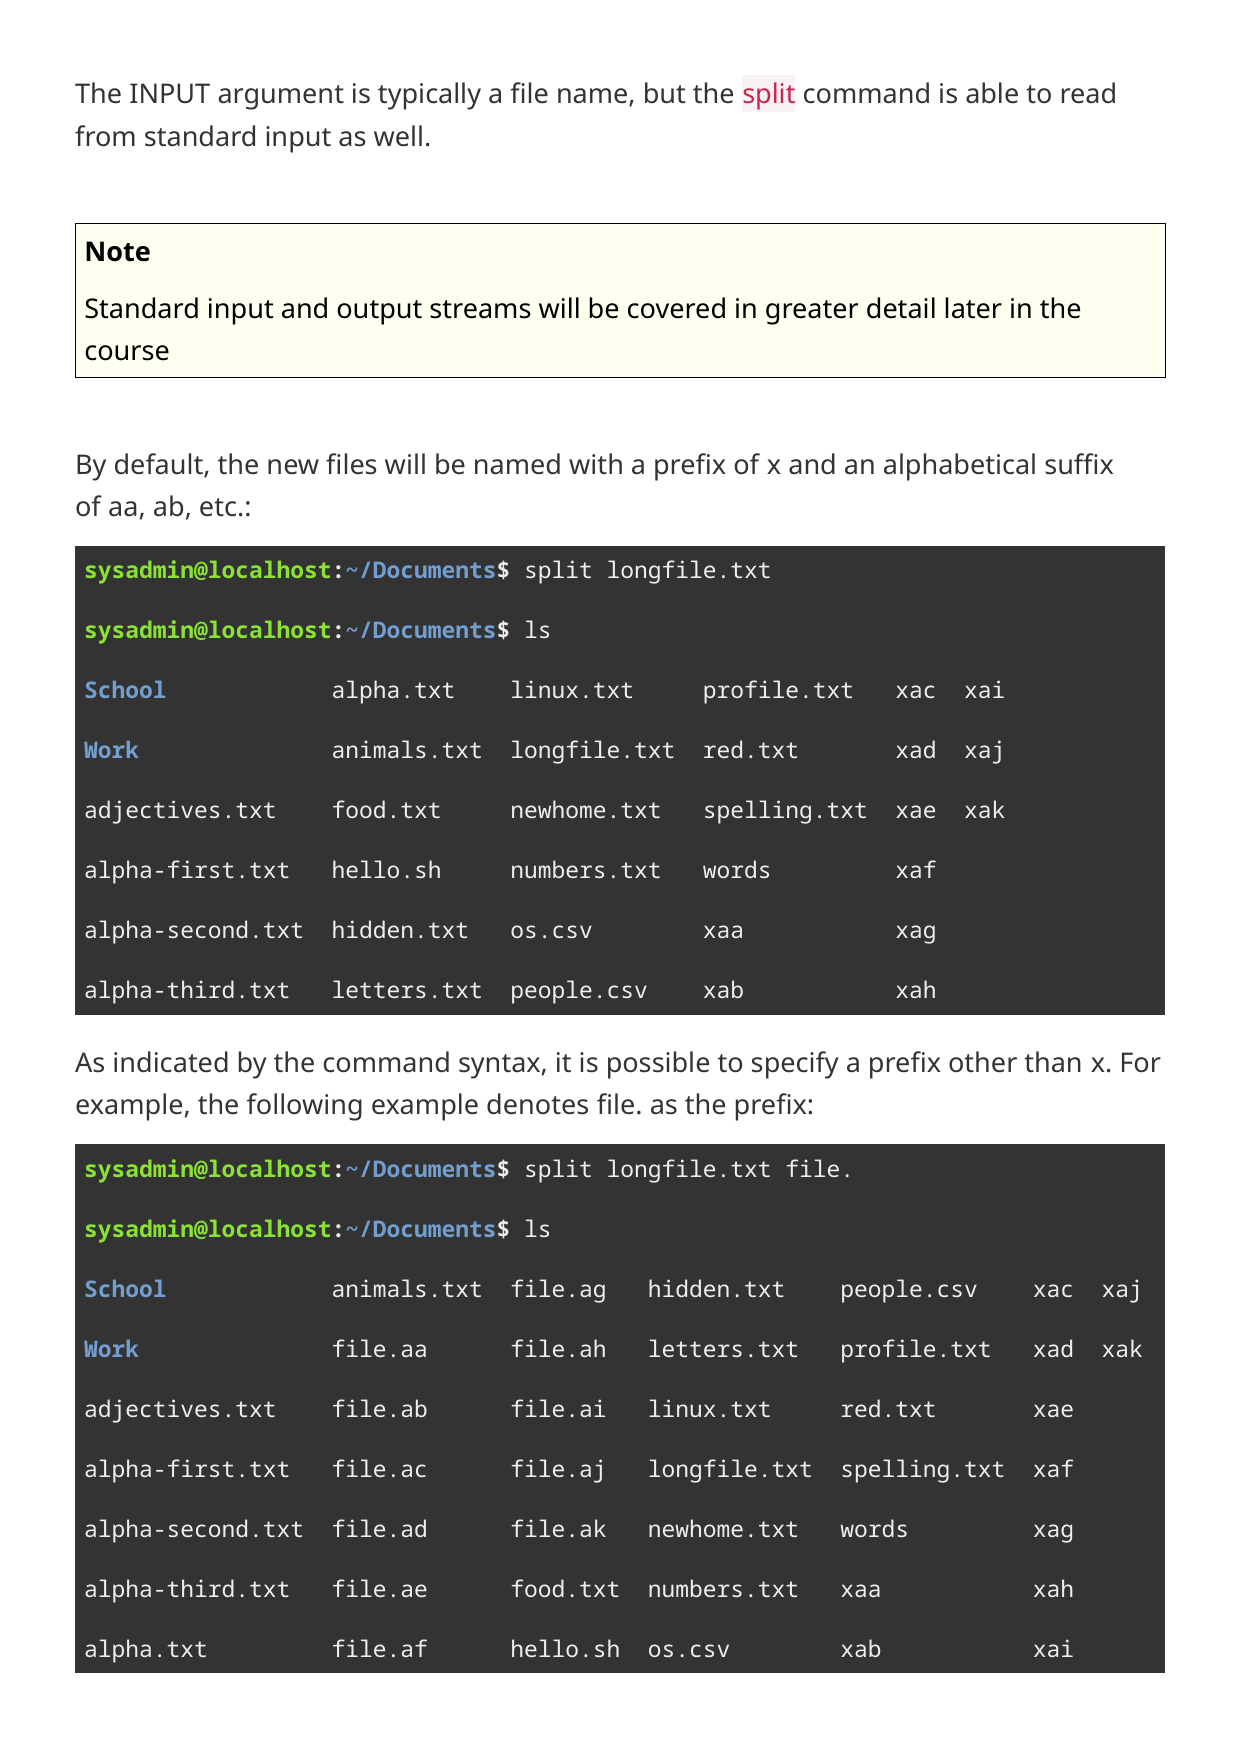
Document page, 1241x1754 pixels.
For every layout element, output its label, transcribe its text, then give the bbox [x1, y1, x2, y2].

text alpha-third.txt letters.txt people.csv xab xah [75, 966, 1165, 1015]
text adjectives.txt file.ab file.ai linux.txt red.txt xae [75, 1384, 1165, 1424]
text alpha-first.txt file.ac file.aj longfile.txt spelling.txt xaf [75, 1444, 1165, 1484]
text adjectives.txt food.txt newhome.txt spelling.txt xae xak [75, 786, 1165, 826]
text sysadmin@localhost:~/Documents$ split longfile.txt [75, 546, 1165, 586]
text School animals.txt file.ag hidden.txt people.csv xac xaj [75, 1264, 1165, 1304]
text alpha-second.txt file.ad file.ak newhome.txt words xag [75, 1504, 1165, 1544]
text As indicated by the command syntax, it is possible to specify a prefix other than x. For example, the following example denotes file. as the prefix: [75, 1043, 1165, 1123]
text alpha-third.txt file.ae food.txt numbers.txt xaa xah [75, 1564, 1165, 1604]
text Note [76, 224, 1165, 269]
text Work file.aa file.ah letters.txt profile.txt xad xak [75, 1324, 1165, 1364]
text School alpha.txt linux.txt profile.txt xac xai [75, 666, 1165, 706]
text sysadmin@localhost:~/Documents$ ls [75, 606, 1165, 646]
text Work animals.txt longfile.txt red.txt xad xaj [75, 726, 1165, 766]
text sysadmin@localhost:~/Documents$ split longfile.txt file. [75, 1144, 1165, 1184]
text alpha.txt file.af hello.sh os.csv xab xai [75, 1624, 1165, 1673]
text Standard input and output streams will be covered in greater detail later in the course [76, 280, 1165, 377]
text By default, the new files will be named with a prefix of x and an alphabetical suffix of aa, ab, etc.: [75, 445, 1165, 524]
text alpha-first.txt hello.sh numbers.txt words xaf [75, 846, 1165, 886]
text alpha-second.txt hidden.txt os.csv xaa xag [75, 906, 1165, 946]
text sysadmin@localhost:~/Documents$ ls [75, 1204, 1165, 1244]
text The INPUT argument is typically a file name, but the split command is able to read from standard input as well. [75, 75, 1165, 154]
